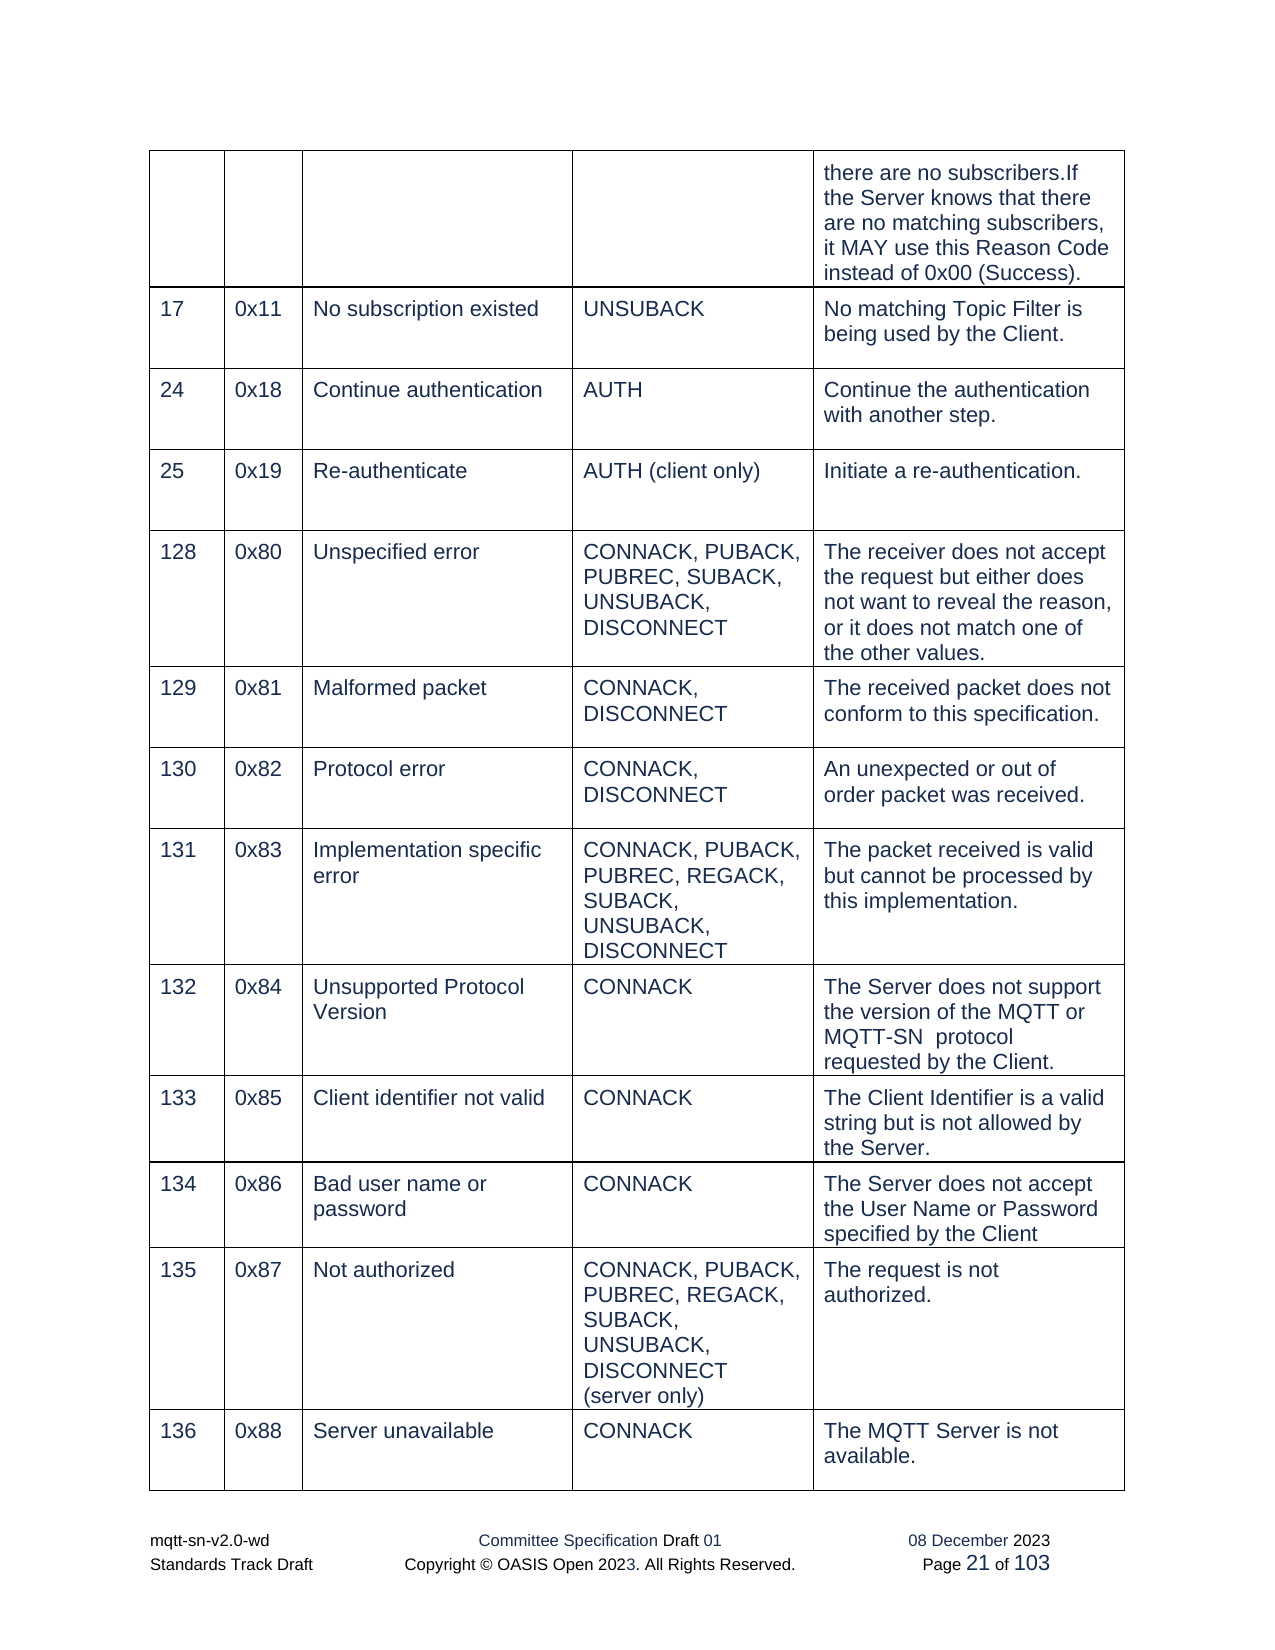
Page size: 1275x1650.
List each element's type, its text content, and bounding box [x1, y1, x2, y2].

table_cell Unsupported Protocol Version [303, 965, 572, 1075]
table_cell 0x82 [225, 748, 302, 828]
table_cell there are no subscribers.If the Server knows that there are no matching subscribers, it MAY use this Reason Code instead of 0x00 (Success). [814, 151, 1124, 286]
table_cell 136 [150, 1410, 224, 1490]
table_cell 132 [150, 965, 224, 1075]
table_cell 0x86 [225, 1163, 302, 1247]
table_cell AUTH [573, 369, 813, 448]
table_cell CONNACK, DISCONNECT [573, 667, 813, 747]
table_cell 0x18 [225, 369, 302, 448]
table_cell 25 [150, 450, 224, 529]
table_cell 133 [150, 1076, 224, 1161]
table_cell 135 [150, 1248, 224, 1409]
table_cell AUTH (client only) [573, 450, 813, 529]
table_cell 0x83 [225, 829, 302, 964]
table_cell Implementation specific error [303, 829, 572, 964]
table_cell CONNACK [573, 1410, 813, 1490]
table_cell Re-authenticate [303, 450, 572, 529]
table_cell Server unavailable [303, 1410, 572, 1490]
table_cell Initiate a re-authentication. [814, 450, 1124, 529]
table_cell CONNACK [573, 965, 813, 1075]
table_cell Unspecified error [303, 531, 572, 666]
table_cell Malformed packet [303, 667, 572, 747]
table_cell 131 [150, 829, 224, 964]
table_cell 0x87 [225, 1248, 302, 1409]
table_cell CONNACK, PUBACK, PUBREC, REGACK, SUBACK, UNSUBACK, DISCONNECT (server only) [573, 1248, 813, 1409]
table_cell [150, 151, 224, 286]
table_cell 128 [150, 531, 224, 666]
table_cell The Server does not accept the User Name or Password specified by the Client [814, 1163, 1124, 1247]
table_cell An unexpected or out of order packet was received. [814, 748, 1124, 828]
table_cell CONNACK [573, 1163, 813, 1247]
table_cell The packet received is valid but cannot be processed by this implementation. [814, 829, 1124, 964]
table_cell Continue the authentication with another step. [814, 369, 1124, 448]
table_cell Bad user name or password [303, 1163, 572, 1247]
table_cell 24 [150, 369, 224, 448]
table_cell [303, 151, 572, 286]
table_cell 130 [150, 748, 224, 828]
table_cell Client identifier not valid [303, 1076, 572, 1161]
table_cell CONNACK, PUBACK, PUBREC, SUBACK, UNSUBACK, DISCONNECT [573, 531, 813, 666]
table_cell The request is not authorized. [814, 1248, 1124, 1409]
table_cell Protocol error [303, 748, 572, 828]
table_cell 0x81 [225, 667, 302, 747]
table_cell Not authorized [303, 1248, 572, 1409]
table_cell CONNACK, PUBACK, PUBREC, REGACK, SUBACK, UNSUBACK, DISCONNECT [573, 829, 813, 964]
table_cell 134 [150, 1163, 224, 1247]
table_cell The received packet does not conform to this specification. [814, 667, 1124, 747]
table_cell UNSUBACK [573, 288, 813, 367]
table_cell No subscription existed [303, 288, 572, 367]
table_cell The MQTT Server is not available. [814, 1410, 1124, 1490]
table_cell [573, 151, 813, 286]
table_cell The Client Identifier is a valid string but is not allowed by the Server. [814, 1076, 1124, 1161]
table_cell CONNACK, DISCONNECT [573, 748, 813, 828]
table_cell 129 [150, 667, 224, 747]
table_cell 0x19 [225, 450, 302, 529]
table_cell 0x88 [225, 1410, 302, 1490]
table_cell The receiver does not accept the request but either does not want to reveal the reason, or it does not match one of the other values. [814, 531, 1124, 666]
table_cell Continue authentication [303, 369, 572, 448]
table_cell 0x84 [225, 965, 302, 1075]
table_cell 0x11 [225, 288, 302, 367]
table_cell No matching Topic Filter is being used by the Client. [814, 288, 1124, 367]
table_cell 0x80 [225, 531, 302, 666]
table_cell 0x85 [225, 1076, 302, 1161]
table_cell The Server does not support the version of the MQTT or MQTT-SN protocol requested by the Client. [814, 965, 1124, 1075]
table_cell CONNACK [573, 1076, 813, 1161]
table_cell 17 [150, 288, 224, 367]
table_cell [225, 151, 302, 286]
